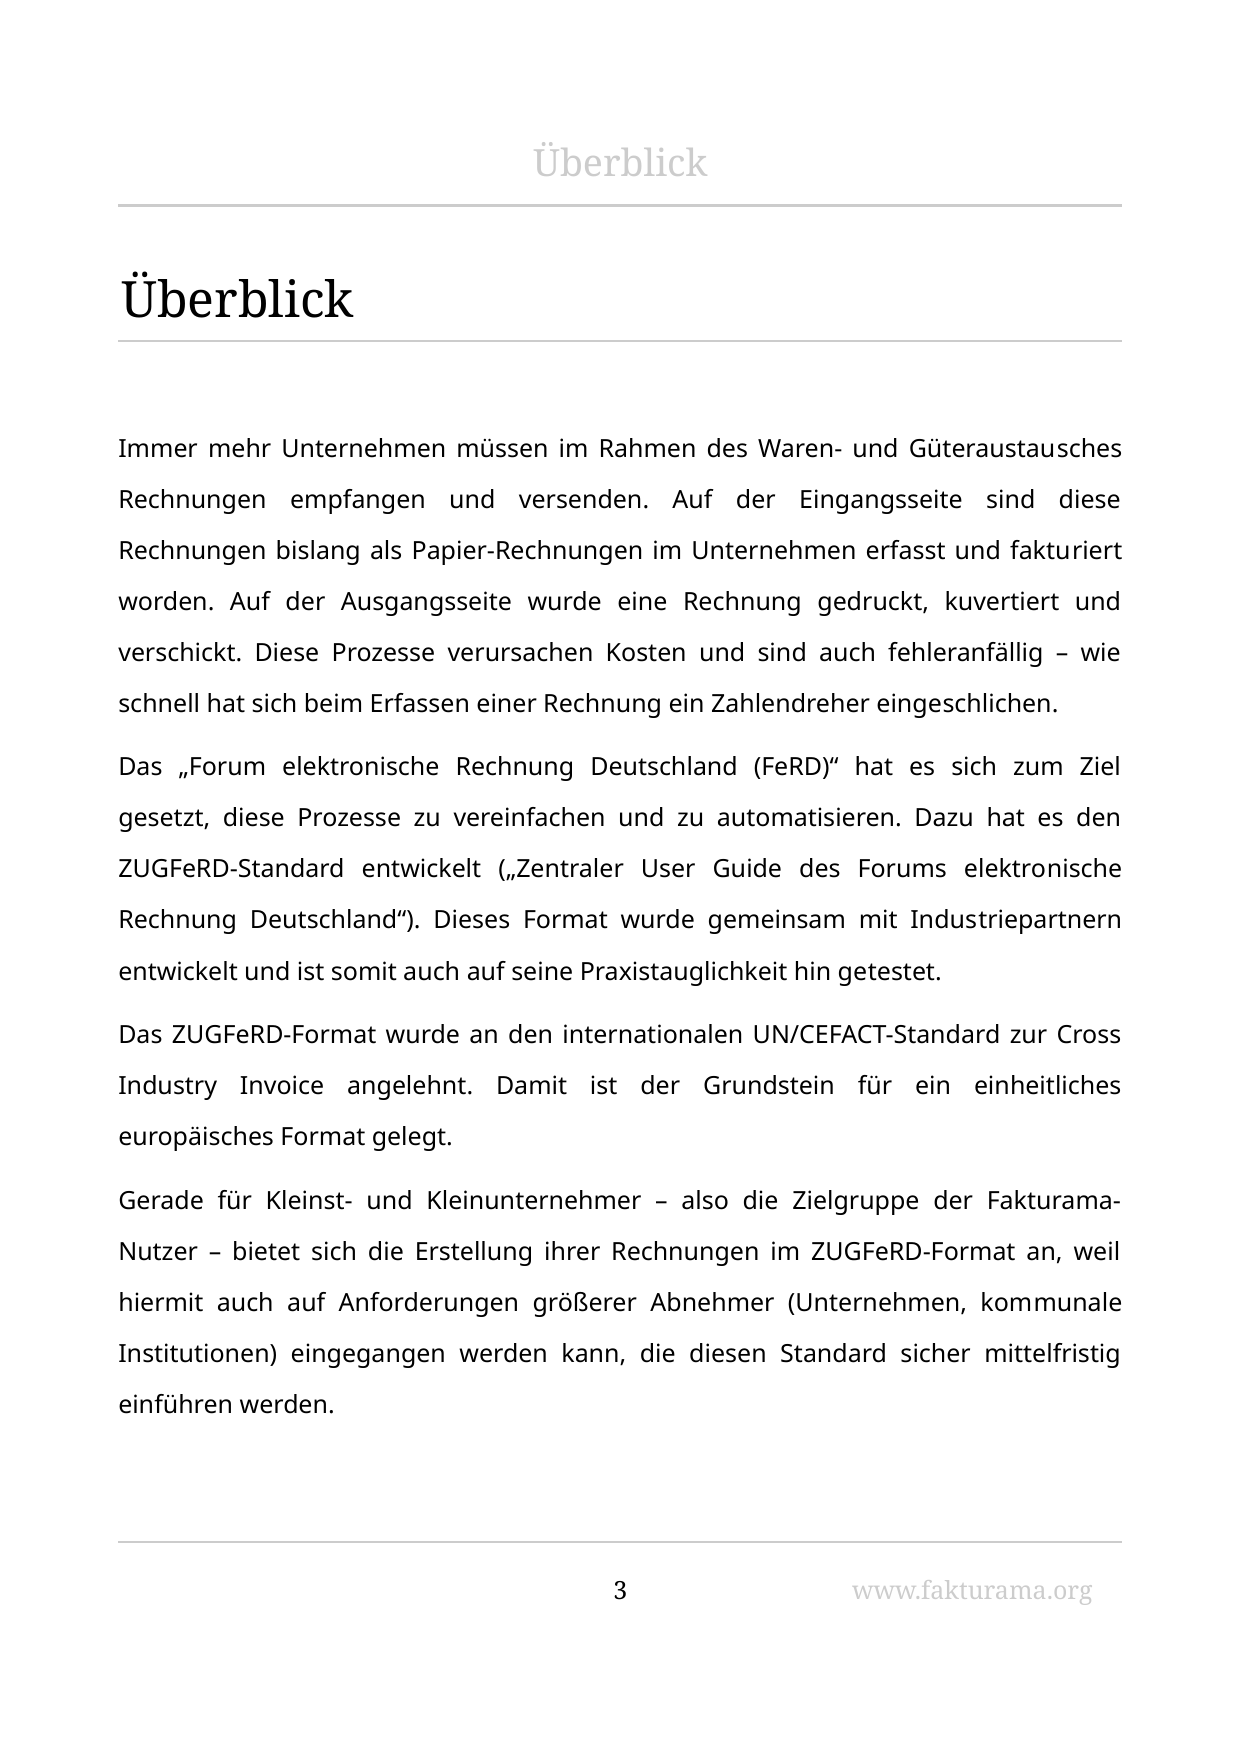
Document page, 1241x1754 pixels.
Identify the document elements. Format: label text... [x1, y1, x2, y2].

text Gerade für Kleinst- und Kleinunternehmer – also die Zielgruppe der Fakturama-Nutzer – bietet sich die Erstellung ihrer Rechnungen im ZUGFeRD-Format an, weil hiermit auch auf Anforderungen größerer Abnehmer (Unternehmen, kom­munale Institutionen) eingegangen werden kann, die diesen Standard sicher mittelfristig einführen werden. [118, 1182, 1122, 1421]
text Das „Forum elektronische Rechnung Deutschland (FeRD)“ hat es sich zum Ziel gesetzt, diese Prozesse zu vereinfachen und zu automatisieren. Dazu hat es den ZUGFeRD-Standard entwickelt („Zentraler User Guide des Forums elektro­nische Rechnung Deutschland“). Dieses Format wurde gemeinsam mit Indus­triepartnern entwickelt und ist somit auch auf seine Praxistauglichkeit hin ge­testet. [118, 749, 1122, 987]
text Immer mehr Unternehmen müssen im Rahmen des Waren- und Güteraustau­sches Rechnungen empfangen und versenden. Auf der Eingangsseite sind diese Rechnungen bislang als Papier-Rechnungen im Unternehmen erfasst und faktu­riert worden. Auf der Ausgangsseite wurde eine Rechnung gedruckt, kuvertiert und verschickt. Diese Prozesse verursachen Kosten und sind auch fehleranfällig – wie schnell hat sich beim Erfassen einer Rechnung ein Zahlendreher einge­schlichen. [118, 430, 1122, 719]
text Das ZUGFeRD-Format wurde an den internationalen UN/CEFACT-Standard zur Cross Industry Invoice angelehnt. Damit ist der Grundstein für ein einheitliches europäisches Format gelegt. [118, 1017, 1122, 1153]
subtitle Überblick [118, 261, 1122, 340]
